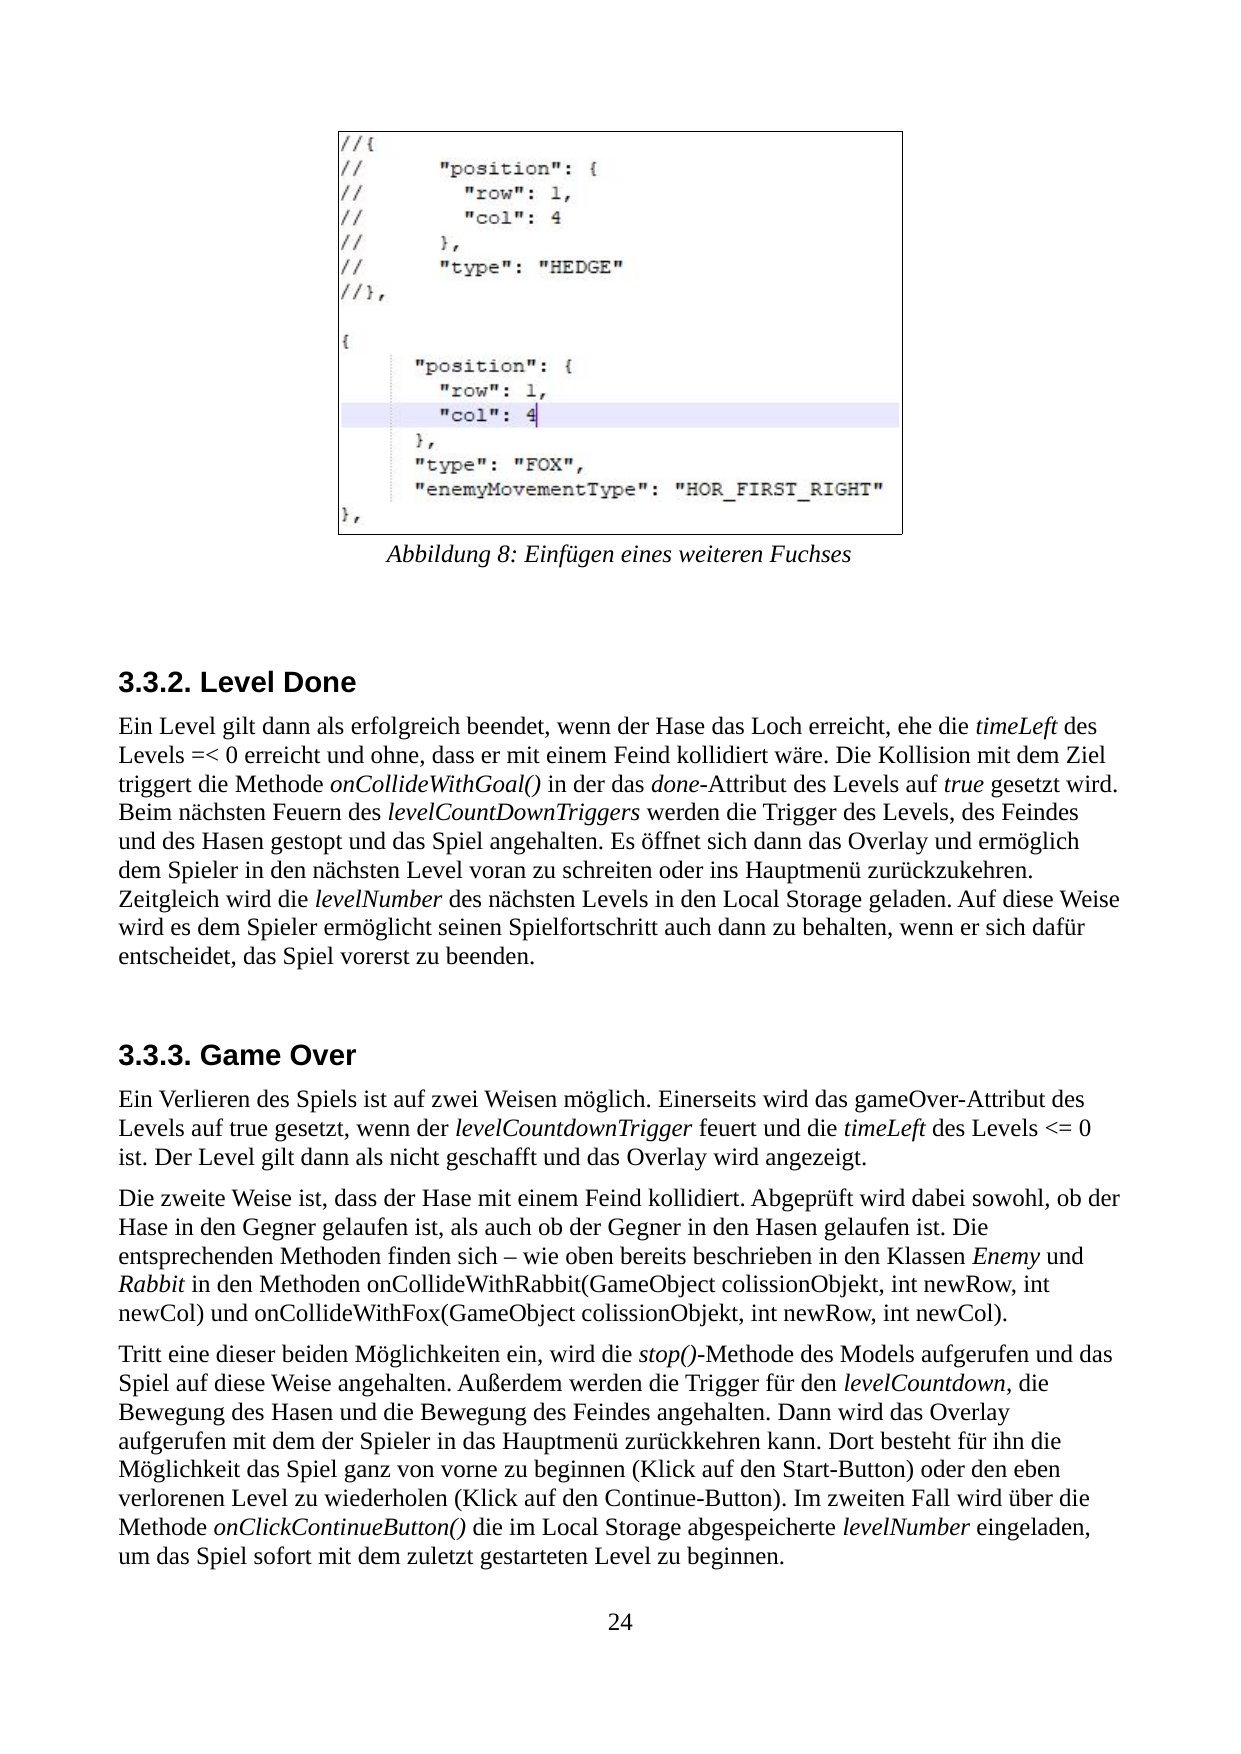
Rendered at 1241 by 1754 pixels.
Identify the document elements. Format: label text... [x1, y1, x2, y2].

text Ein Level gilt dann als erfolgreich beendet, wenn der Hase das Loch erreicht, ehe die timeLeft des Levels =< 0 erreicht und ohne, dass er mit einem Feind kollidiert wäre. Die Kollision mit dem Ziel triggert die Methode onCollideWithGoal() in der das done-Attribut des Levels auf true gesetzt wird. Beim nächsten Feuern des levelCountDownTriggers werden die Trigger des Levels, des Feindes und des Hasen gestopt und das Spiel angehalten. Es öffnet sich dann das Overlay und ermöglich dem Spieler in den nächsten Level voran zu schreiten oder ins Hauptmenü zurückzukehren. Zeitgleich wird die levelNumber des nächsten Levels in den Local Storage geladen. Auf diese Weise wird es dem Spieler ermöglicht seinen Spielfortschritt auch dann zu behalten, wenn er sich dafür entscheidet, das Spiel vorerst zu beenden. [118, 711, 1122, 970]
text Die zweite Weise ist, dass der Hase mit einem Feind kollidiert. Abgeprüft wird dabei sowohl, ob der Hase in den Gegner gelaufen ist, als auch ob der Gegner in den Hasen gelaufen ist. Die entsprechenden Methoden finden sich – wie oben bereits beschrieben in den Klassen Enemy und Rabbit in den Methoden onCollideWithRabbit(GameObject colissionObjekt, int newRow, int newCol) und onCollideWithFox(GameObject colissionObjekt, int newRow, int newCol). [118, 1183, 1122, 1327]
subtitle 3.3.2. Level Done [118, 665, 1122, 699]
picture [341, 133, 900, 531]
text Ein Verlieren des Spiels ist auf zwei Weisen möglich. Einerseits wird das gameOver-Attribut des Levels auf true gesetzt, wenn der levelCountdownTrigger feuert und die timeLeft des Levels <= 0 ist. Der Level gilt dann als nicht geschafft und das Overlay wird angezeigt. [118, 1084, 1122, 1171]
text Abbildung 8: Einfügen eines weiteren Fuchses [338, 535, 902, 568]
text [339, 132, 902, 534]
text Tritt eine dieser beiden Möglichkeiten ein, wird die stop()-Methode des Models aufgerufen und das Spiel auf diese Weise angehalten. Außerdem werden die Trigger für den levelCountdown, die Bewegung des Hasen und die Bewegung des Feindes angehalten. Dann wird das Overlay aufgerufen mit dem der Spieler in das Hauptmenü zurückkehren kann. Dort besteht für ihn die Möglichkeit das Spiel ganz von vorne zu beginnen (Klick auf den Start-Button) oder den eben verlorenen Level zu wiederholen (Klick auf den Continue-Button). Im zweiten Fall wird über die Methode onClickContinueButton() die im Local Storage abgespeicherte levelNumber eingeladen, um das Spiel sofort mit dem zuletzt gestarteten Level zu beginnen. [118, 1339, 1122, 1569]
subtitle 3.3.3. Game Over [118, 1038, 1122, 1072]
